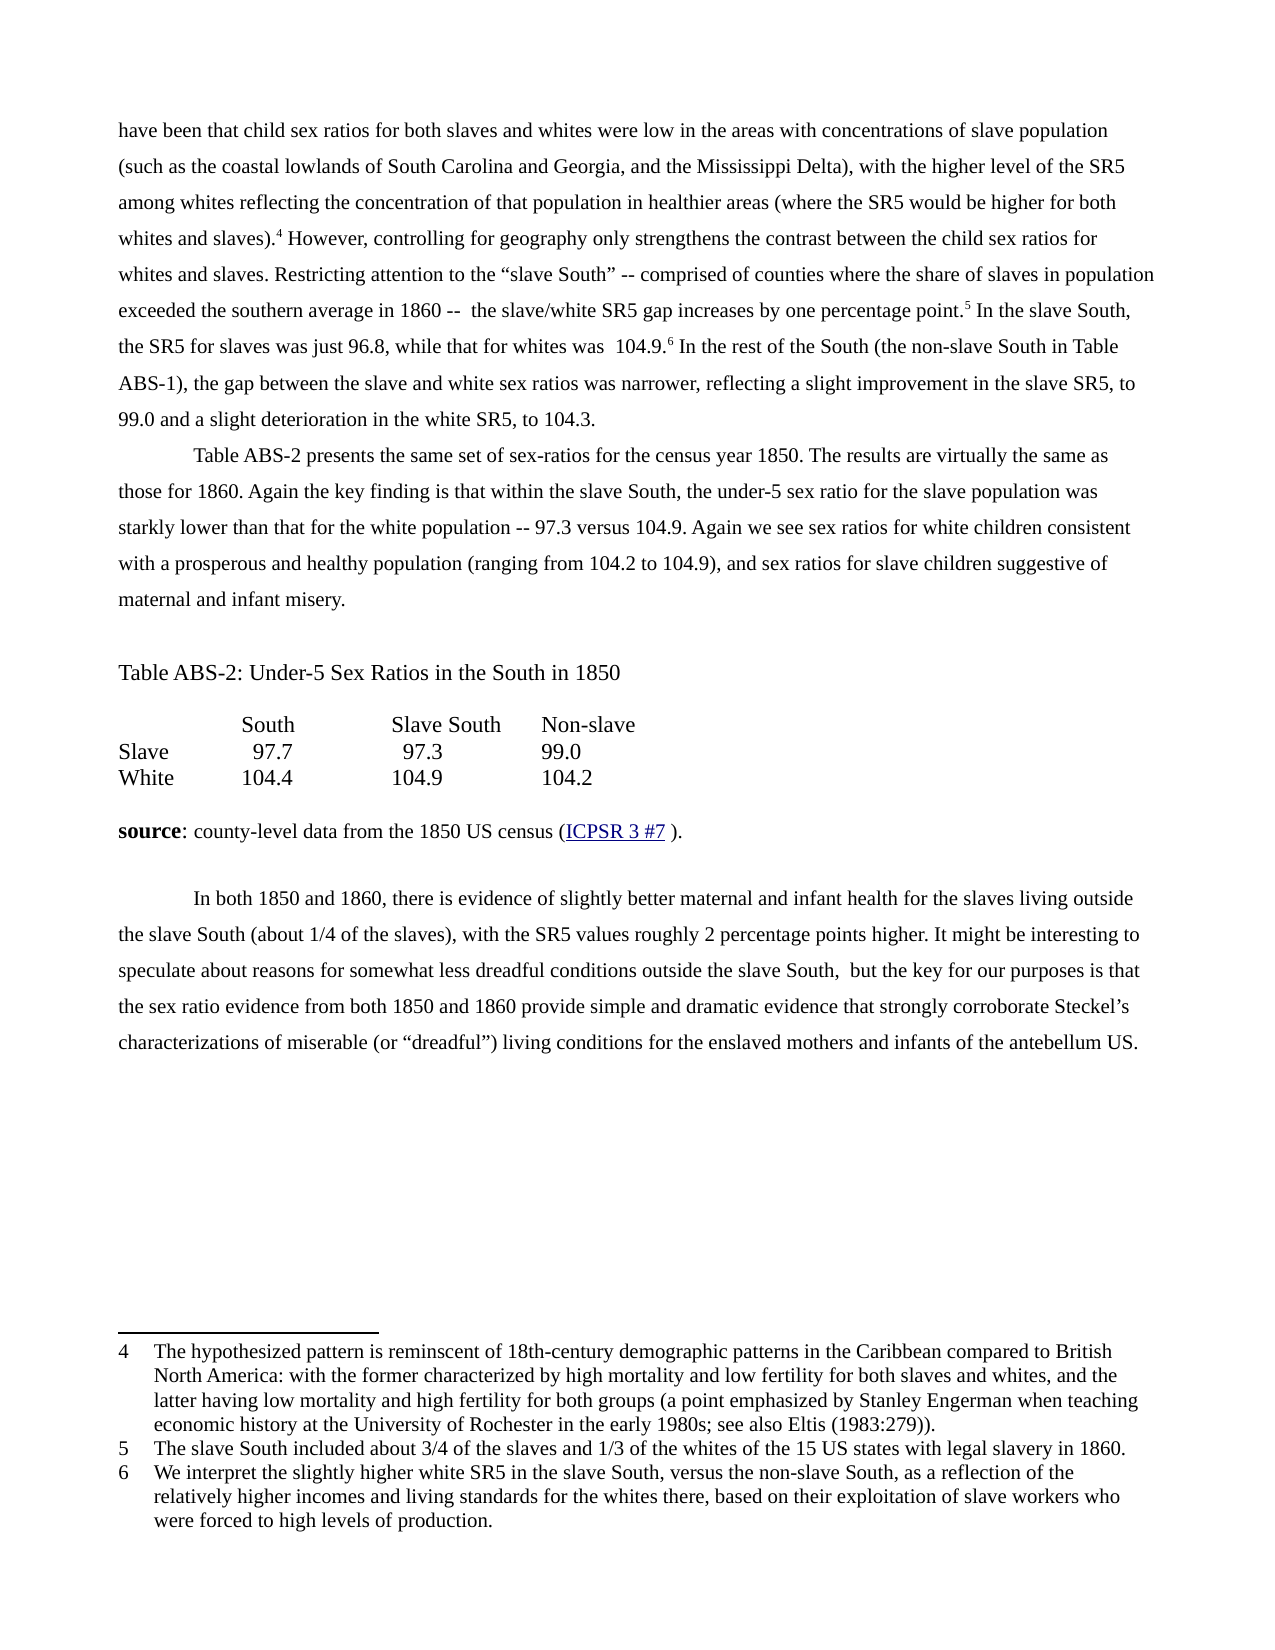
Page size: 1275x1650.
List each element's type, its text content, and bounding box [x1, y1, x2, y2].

table_cell Slave [115, 738, 238, 764]
table_cell [238, 791, 388, 817]
table_cell [538, 685, 688, 711]
table_cell 104.2 [538, 764, 688, 791]
text In both 1850 and 1860, there is evidence of slightly better maternal and infant health for the slaves living outside the slave South (about 1/4 of the slaves), with the SR5 values roughly 2 percentage points higher. It might be interesting to speculate about reasons for somewhat less dreadful conditions outside the slave South, but the key for our purposes is that the sex ratio evidence from both 1850 and 1860 provide simple and dramatic evidence that strongly corroborate Steckel’s characterizations of miserable (or “dreadful”) living conditions for the enslaved mothers and infants of the antebellum US. [118, 886, 1157, 1054]
table_cell source: county-level data from the 1850 US census (ICPSR 3 #7 ). [115, 817, 688, 843]
table_cell [388, 685, 538, 711]
table_cell 97.3 [388, 738, 538, 764]
table_cell Slave South [388, 711, 538, 738]
table_header Table ABS-2: Under-5 Sex Ratios in the South in 1850 [115, 659, 688, 685]
table_cell [538, 791, 688, 817]
table_cell 104.4 [238, 764, 388, 791]
table_cell [238, 685, 388, 711]
table_cell [388, 791, 538, 817]
table_cell White [115, 764, 238, 791]
table_cell Non-slave [538, 711, 688, 738]
table_cell [115, 711, 238, 738]
table_cell 97.7 [238, 738, 388, 764]
table_cell [115, 685, 238, 711]
text We interpret the slightly higher white SR5 in the slave South, versus the non-slave South, as a reflection of the relatively higher incomes and living standards for the whites there, based on their exploitation of slave workers who were forced to high levels of production. [118, 1460, 1157, 1532]
text Table ABS-2 presents the same set of sex-ratios for the census year 1850. The results are virtually the same as those for 1860. Again the key finding is that within the slave South, the under-5 sex ratio for the slave population was starkly lower than that for the white population -- 97.3 versus 104.9. Again we see sex ratios for white children consistent with a prosperous and healthy population (ranging from 104.2 to 104.9), and sex ratios for slave children suggestive of maternal and infant misery. [118, 442, 1157, 611]
text The hypothesized pattern is reminscent of 18th-century demographic patterns in the Caribbean compared to British North America: with the former characterized by high mortality and low fertility for both slaves and whites, and the latter having low mortality and high fertility for both groups (a point emphasized by Stanley Engerman when teaching economic history at the University of Rochester in the early 1980s; see also Eltis (1983:279)). [118, 1339, 1157, 1436]
table_cell [115, 791, 238, 817]
text have been that child sex ratios for both slaves and whites were low in the areas with concentrations of slave population (such as the coastal lowlands of South Carolina and Georgia, and the Mississippi Delta), with the higher level of the SR5 among whites reflecting the concentration of that population in healthier areas (where the SR5 would be higher for both whites and slaves). However, controlling for geography only strengthens the contrast between the child sex ratios for whites and slaves. Restricting attention to the “slave South” -- comprised of counties where the share of slaves in population exceeded the southern average in 1860 -- the slave/white SR5 gap increases by one percentage point. In the slave South, the SR5 for slaves was just 96.8, while that for whites was 104.9. In the rest of the South (the non-slave South in Table ABS-1), the gap between the slave and white sex ratios was narrower, reflecting a slight improvement in the slave SR5, to 99.0 and a slight deterioration in the white SR5, to 104.3. [118, 118, 1157, 431]
table_cell 104.9 [388, 764, 538, 791]
table_cell 99.0 [538, 738, 688, 764]
table_cell South [238, 711, 388, 738]
text The slave South included about 3/4 of the slaves and 1/3 of the whites of the 15 US states with legal slavery in 1860. [118, 1436, 1157, 1460]
